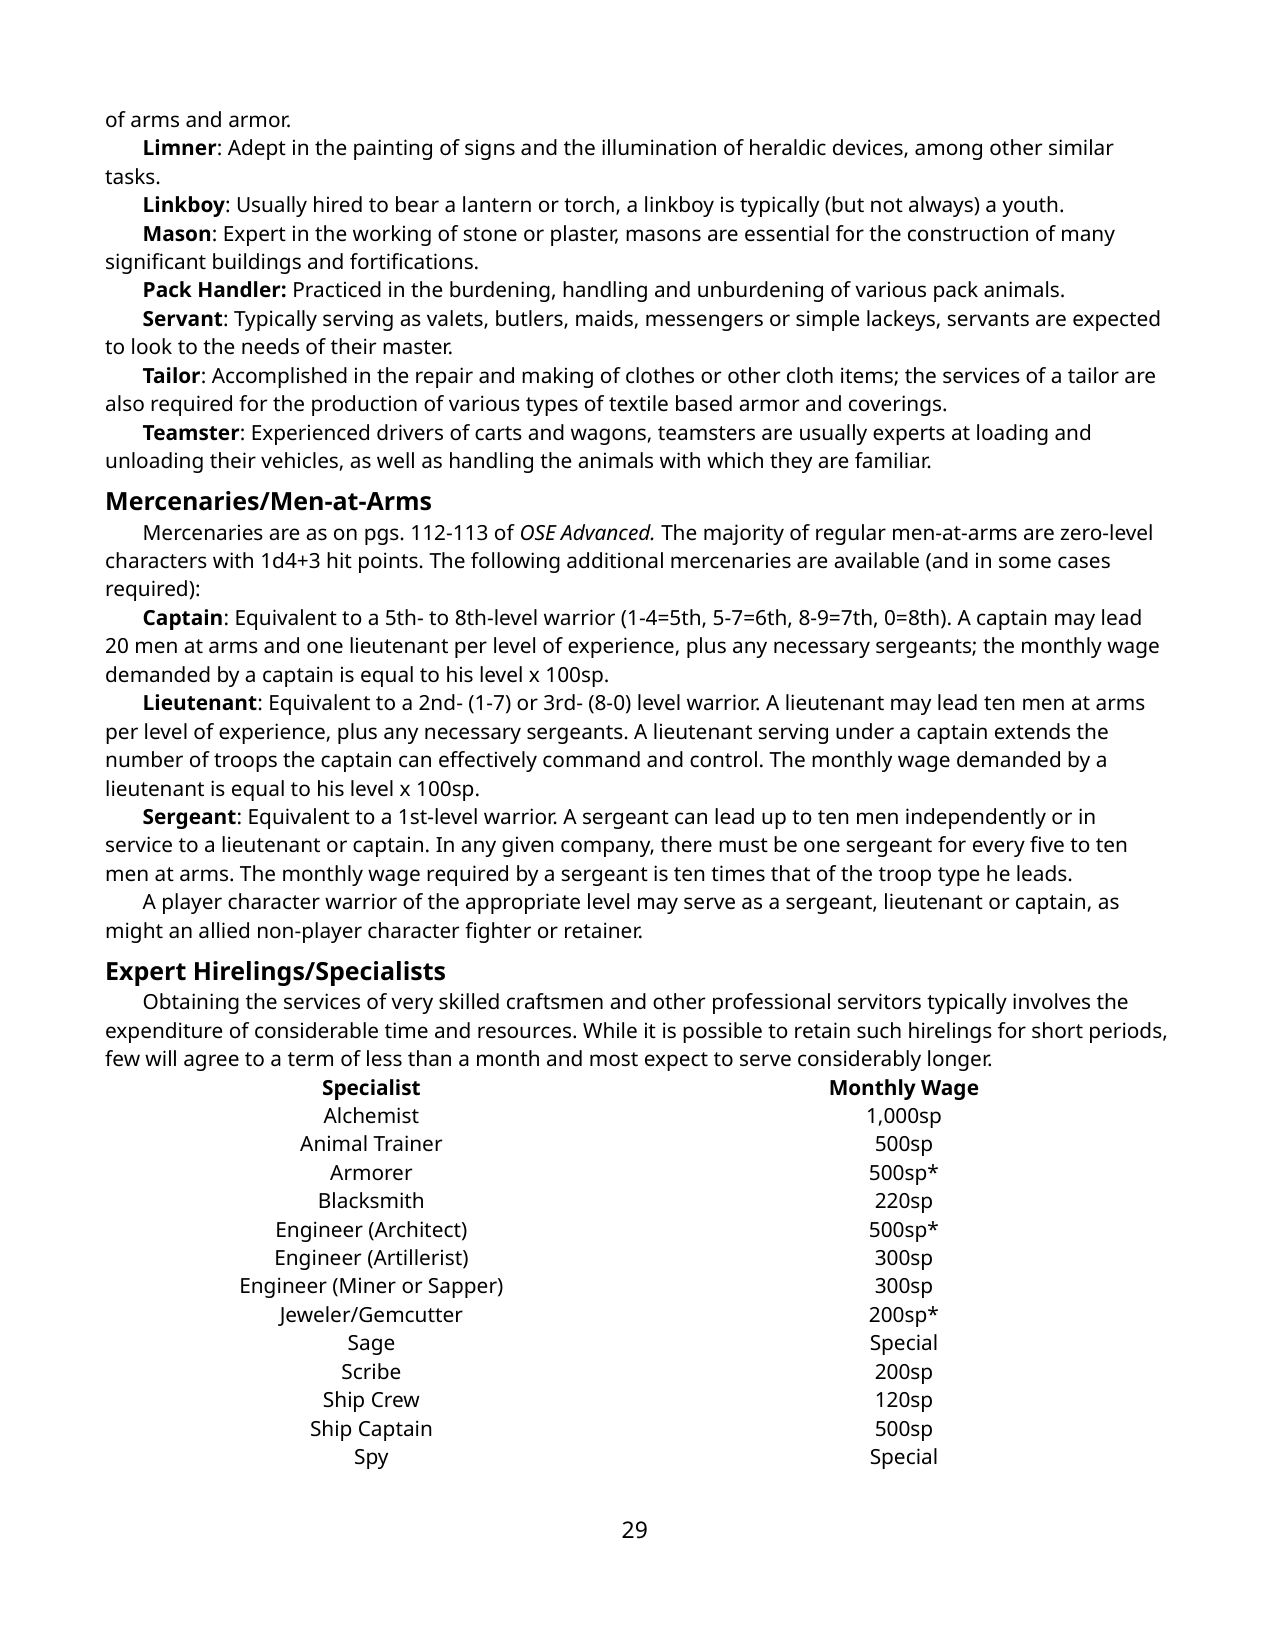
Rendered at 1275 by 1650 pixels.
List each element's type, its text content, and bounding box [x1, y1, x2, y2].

table_cell 500sp [638, 1130, 1170, 1158]
table_cell Alchemist [105, 1101, 637, 1129]
table_cell 200sp* [638, 1300, 1170, 1328]
text A player character warrior of the appropriate level may serve as a sergeant, lieutenant or captain, as might an allied non-player character fighter or retainer. [105, 887, 1170, 944]
table_cell 1,000sp [638, 1101, 1170, 1129]
text Obtaining the services of very skilled craftsmen and other professional servitors typically involves the expenditure of considerable time and resources. While it is possible to retain such hirelings for short periods, few will agree to a term of less than a month and most expect to serve considerably longer. [105, 987, 1170, 1073]
table_cell Ship Crew [105, 1385, 637, 1414]
table_cell 220sp [638, 1186, 1170, 1215]
table_cell Special [638, 1329, 1170, 1357]
subtitle Mercenaries/Men-at-Arms [105, 484, 1170, 518]
table_cell 200sp [638, 1357, 1170, 1385]
table_header Specialist [105, 1073, 637, 1101]
table_cell 500sp* [638, 1158, 1170, 1186]
table_cell Engineer (Miner or Sapper) [105, 1272, 637, 1300]
table_cell 500sp [638, 1414, 1170, 1442]
table_cell Jeweler/Gemcutter [105, 1300, 637, 1328]
table_header Monthly Wage [638, 1073, 1170, 1101]
text Mason: Expert in the working of stone or plaster, masons are essential for the construction of many significant buildings and fortifications. [105, 219, 1170, 276]
text Lieutenant: Equivalent to a 2nd- (1-7) or 3rd- (8-0) level warrior. A lieutenant may lead ten men at arms per level of experience, plus any necessary sergeants. A lieutenant serving under a captain extends the number of troops the captain can effectively command and control. The monthly wage demanded by a lieutenant is equal to his level x 100sp. [105, 688, 1170, 802]
table_cell 120sp [638, 1385, 1170, 1414]
table_cell Engineer (Artillerist) [105, 1243, 637, 1272]
table_cell Engineer (Architect) [105, 1215, 637, 1243]
text Servant: Typically serving as valets, butlers, maids, messengers or simple lackeys, servants are expected to look to the needs of their master. [105, 304, 1170, 361]
table_cell Animal Trainer [105, 1130, 637, 1158]
text of arms and armor. [105, 105, 1170, 133]
table_cell Armorer [105, 1158, 637, 1186]
table_cell 500sp* [638, 1215, 1170, 1243]
table_cell 300sp [638, 1243, 1170, 1272]
text Pack Handler: Practiced in the burdening, handling and unburdening of various pack animals. [105, 276, 1170, 304]
table_cell Ship Captain [105, 1414, 637, 1442]
text Captain: Equivalent to a 5th- to 8th-level warrior (1-4=5th, 5-7=6th, 8-9=7th, 0=8th). A captain may lead 20 men at arms and one lieutenant per level of experience, plus any necessary sergeants; the monthly wage demanded by a captain is equal to his level x 100sp. [105, 603, 1170, 688]
table_cell Sage [105, 1329, 637, 1357]
table_cell 300sp [638, 1272, 1170, 1300]
text Linkboy: Usually hired to bear a lantern or torch, a linkboy is typically (but not always) a youth. [105, 190, 1170, 219]
text Mercenaries are as on pgs. 112-113 of OSE Advanced. The majority of regular men-at-arms are zero-level characters with 1d4+3 hit points. The following additional mercenaries are available (and in some cases required): [105, 518, 1170, 603]
table_cell Special [638, 1442, 1170, 1471]
table_cell Spy [105, 1442, 637, 1471]
subtitle Expert Hirelings/Specialists [105, 953, 1170, 987]
text Tailor: Accomplished in the repair and making of clothes or other cloth items; the services of a tailor are also required for the production of various types of textile based armor and coverings. [105, 361, 1170, 418]
table_cell Scribe [105, 1357, 637, 1385]
text Limner: Adept in the painting of signs and the illumination of heraldic devices, among other similar tasks. [105, 133, 1170, 190]
text Sergeant: Equivalent to a 1st-level warrior. A sergeant can lead up to ten men independently or in service to a lieutenant or captain. In any given company, there must be one sergeant for every five to ten men at arms. The monthly wage required by a sergeant is ten times that of the troop type he leads. [105, 802, 1170, 887]
text Teamster: Experienced drivers of carts and wagons, teamsters are usually experts at loading and unloading their vehicles, as well as handling the animals with which they are familiar. [105, 418, 1170, 475]
table_cell Blacksmith [105, 1186, 637, 1215]
